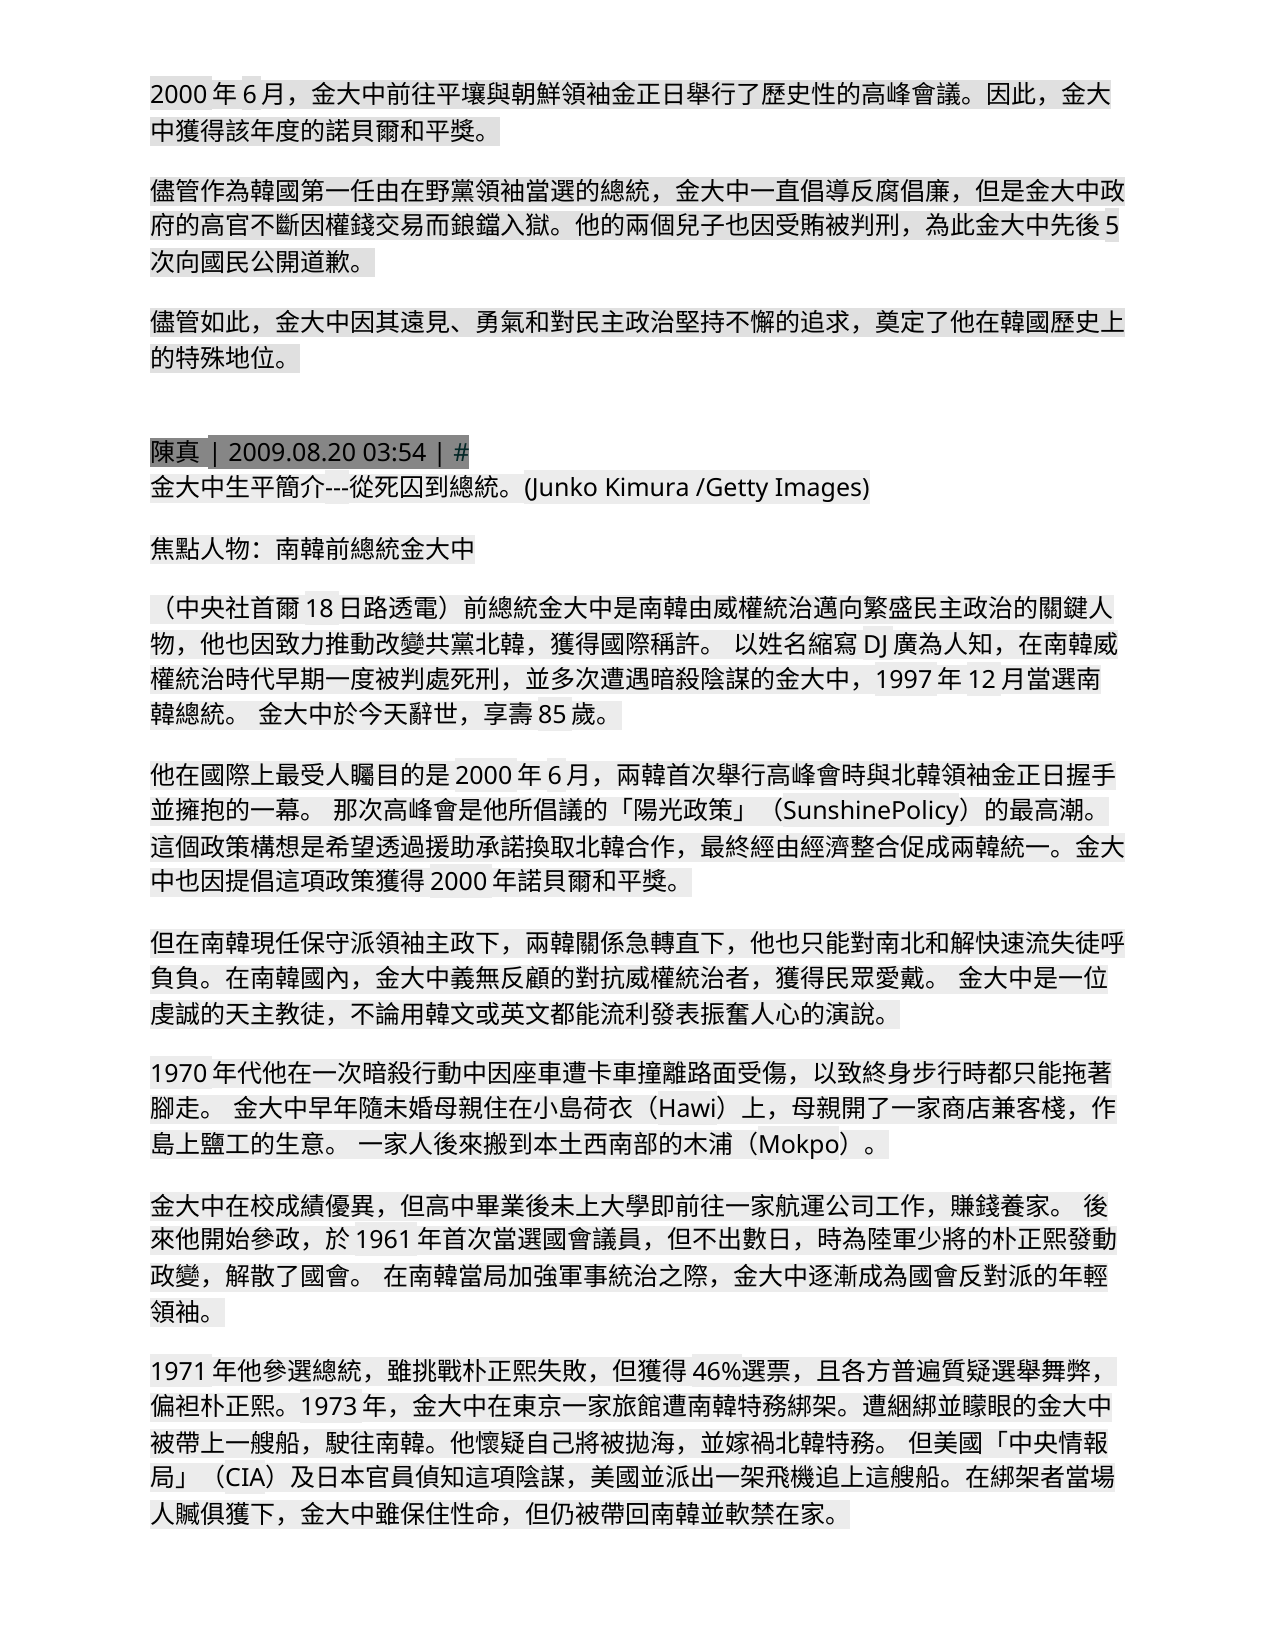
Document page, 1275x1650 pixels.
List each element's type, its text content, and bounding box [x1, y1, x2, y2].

text 他在國際上最受人矚目的是2000年6月，兩韓首次舉行高峰會時與北韓領袖金正日握手並擁抱的一幕。 那次高峰會是他所倡議的「陽光政策」（SunshinePolicy）的最高潮。這個政策構想是希望透過援助承諾換取北韓合作，最終經由經濟整合促成兩韓統一。金大中也因提倡這項政策獲得2000年諾貝爾和平獎。 [150, 756, 1125, 898]
text 陳真 | 2009.08.20 03:54 | # [150, 433, 1125, 469]
text 2000年6月，金大中前往平壤與朝鮮領袖金正日舉行了歷史性的高峰會議。因此，金大中獲得該年度的諾貝爾和平獎。 [150, 75, 1125, 146]
text 1970年代他在一次暗殺行動中因座車遭卡車撞離路面受傷，以致終身步行時都只能拖著腳走。 金大中早年隨未婚母親住在小島荷衣（Hawi）上，母親開了一家商店兼客棧，作島上鹽工的生意。 一家人後來搬到本土西南部的木浦（Mokpo）。 [150, 1054, 1125, 1160]
text 儘管作為韓國第一任由在野黨領袖當選的總統，金大中一直倡導反腐倡廉，但是金大中政府的高官不斷因權錢交易而鋃鐺入獄。他的兩個兒子也因受賄被判刑，為此金大中先後5次向國民公開道歉。 [150, 171, 1125, 277]
text 但在南韓現任保守派領袖主政下，兩韓關係急轉直下，他也只能對南北和解快速流失徒呼負負。在南韓國內，金大中義無反顧的對抗威權統治者，獲得民眾愛戴。 金大中是一位虔誠的天主教徒，不論用韓文或英文都能流利發表振奮人心的演說。 [150, 923, 1125, 1029]
text 儘管如此，金大中因其遠見、勇氣和對民主政治堅持不懈的追求，奠定了他在韓國歷史上的特殊地位。 [150, 302, 1125, 408]
text 1971年他參選總統，雖挑戰朴正熙失敗，但獲得46%選票，且各方普遍質疑選舉舞弊，偏袒朴正熙。1973年，金大中在東京一家旅館遭南韓特務綁架。遭綑綁並矇眼的金大中被帶上一艘船，駛往南韓。他懷疑自己將被拋海，並嫁禍北韓特務。 但美國「中央情報局」（CIA）及日本官員偵知這項陰謀，美國並派出一架飛機追上這艘船。在綁架者當場人贓俱獲下，金大中雖保住性命，但仍被帶回南韓並軟禁在家。 [150, 1352, 1125, 1529]
text （中央社首爾18日路透電）前總統金大中是南韓由威權統治邁向繁盛民主政治的關鍵人物，他也因致力推動改變共黨北韓，獲得國際稱許。 以姓名縮寫DJ廣為人知，在南韓威權統治時代早期一度被判處死刑，並多次遭遇暗殺陰謀的金大中，1997年12月當選南韓總統。 金大中於今天辭世，享壽85歲。 [150, 589, 1125, 731]
text 焦點人物：南韓前總統金大中 [150, 529, 1125, 564]
text 金大中生平簡介---從死囚到總統。(Junko Kimura /Getty Images) [150, 469, 1125, 504]
text 金大中在校成績優異，但高中畢業後未上大學即前往一家航運公司工作，賺錢養家。 後來他開始參政，於1961年首次當選國會議員，但不出數日，時為陸軍少將的朴正熙發動政變，解散了國會。 在南韓當局加強軍事統治之際，金大中逐漸成為國會反對派的年輕領袖。 [150, 1185, 1125, 1327]
